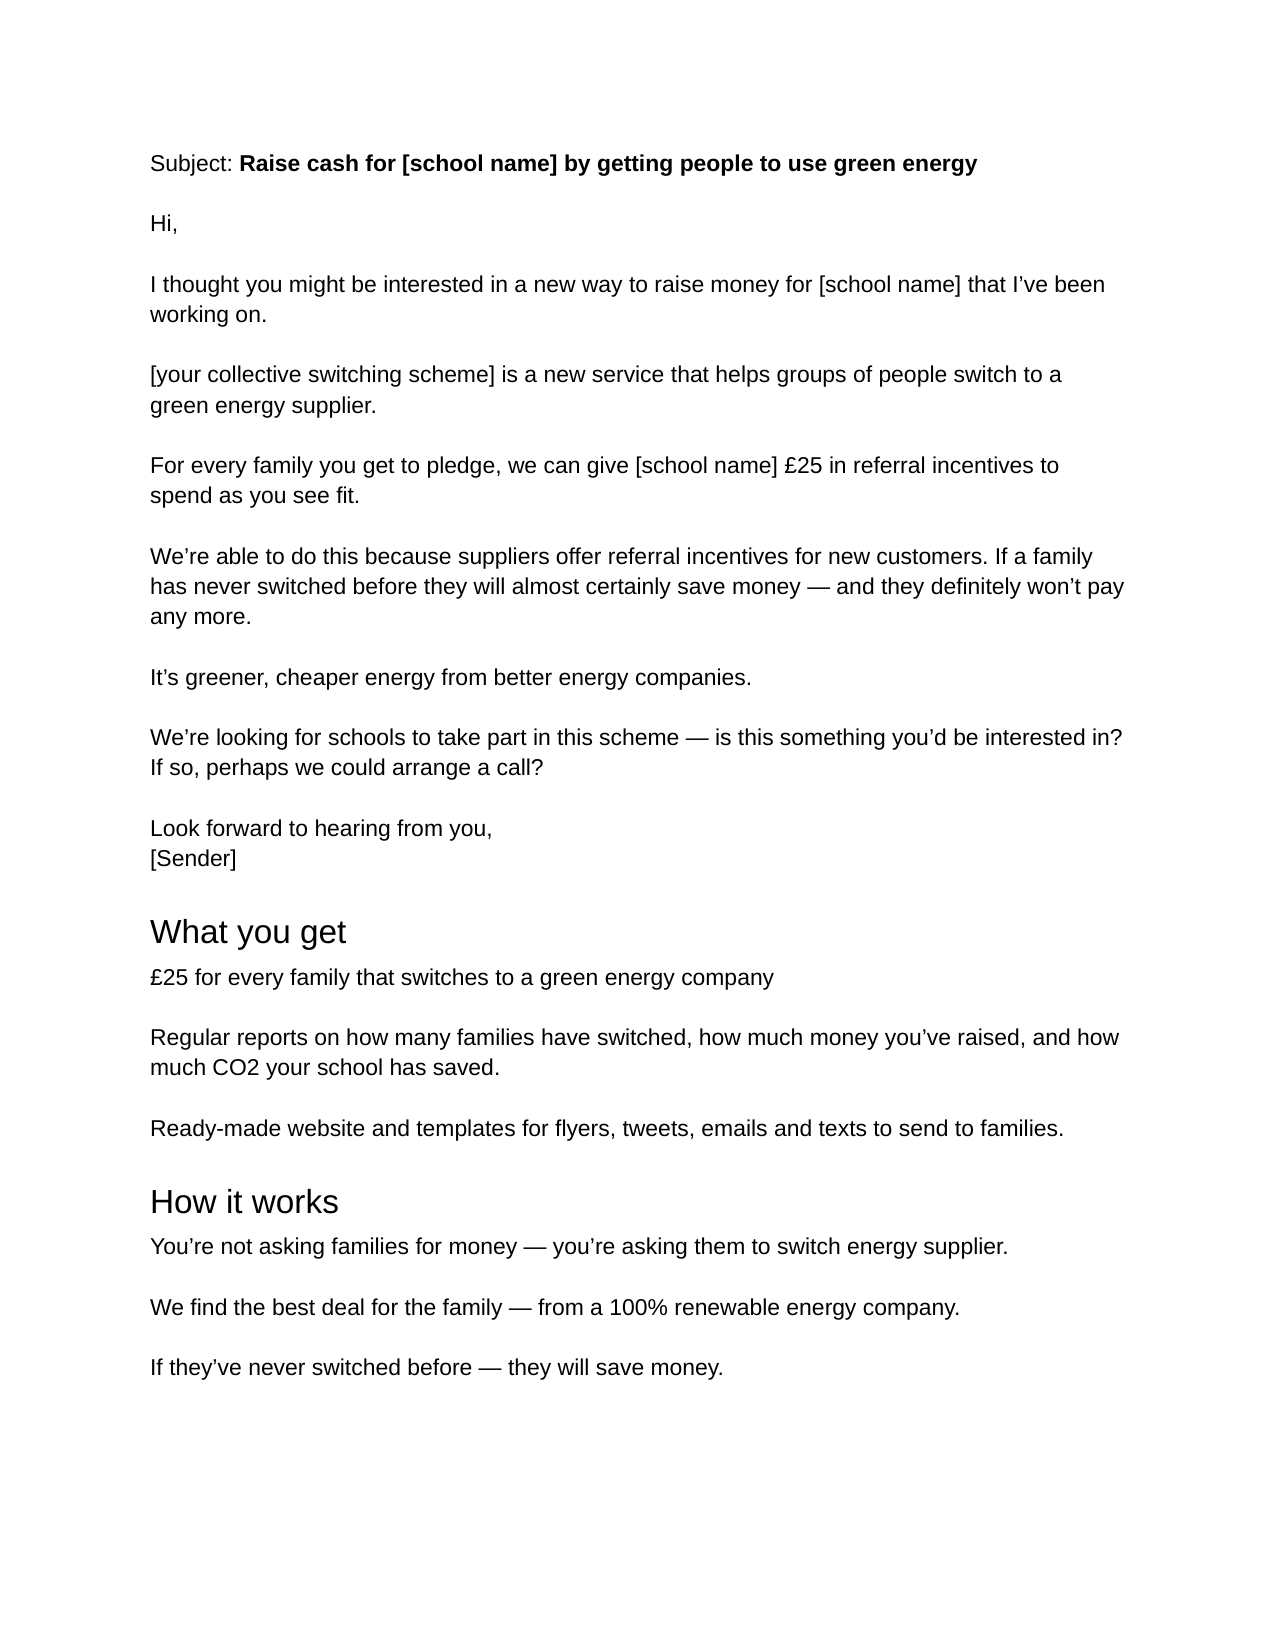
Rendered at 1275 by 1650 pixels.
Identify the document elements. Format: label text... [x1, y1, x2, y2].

text We find the best deal for the family — from a 100% renewable energy company. [150, 1293, 1125, 1320]
text For every family you get to pledge, we can give [school name] £25 in referral incentives to spend as you see fit. [150, 452, 1125, 509]
text Subject: Raise cash for [school name] by getting people to use green energy [150, 150, 1125, 176]
text If they’ve never switched before — they will save money. [150, 1354, 1125, 1380]
text I thought you might be interested in a new way to raise money for [school name] that I’ve been working on. [150, 271, 1125, 327]
text We’re able to do this because suppliers offer referral incentives for new customers. If a family has never switched before they will almost certainly save money — and they definitely won’t pay any more. [150, 543, 1125, 629]
subtitle What you get [150, 912, 1125, 951]
text Hi, [150, 210, 1125, 237]
subtitle How it works [150, 1182, 1125, 1221]
text Ready-made website and templates for flyers, tweets, emails and texts to send to families. [150, 1114, 1125, 1141]
text We’re looking for schools to take part in this scheme — is this something you’d be interested in? If so, perhaps we could arrange a call? [150, 724, 1125, 781]
text [Sender] [150, 845, 1125, 871]
text [your collective switching scheme] is a new service that helps groups of people switch to a green energy supplier. [150, 361, 1125, 418]
text Regular reports on how many families have switched, how much money you’ve raised, and how much CO2 your school has saved. [150, 1024, 1125, 1080]
text You’re not asking families for money — you’re asking them to switch energy supplier. [150, 1233, 1125, 1259]
text It’s greener, cheaper energy from better energy companies. [150, 663, 1125, 690]
text Look forward to hearing from you, [150, 814, 1125, 841]
text £25 for every family that switches to a green energy company [150, 963, 1125, 990]
